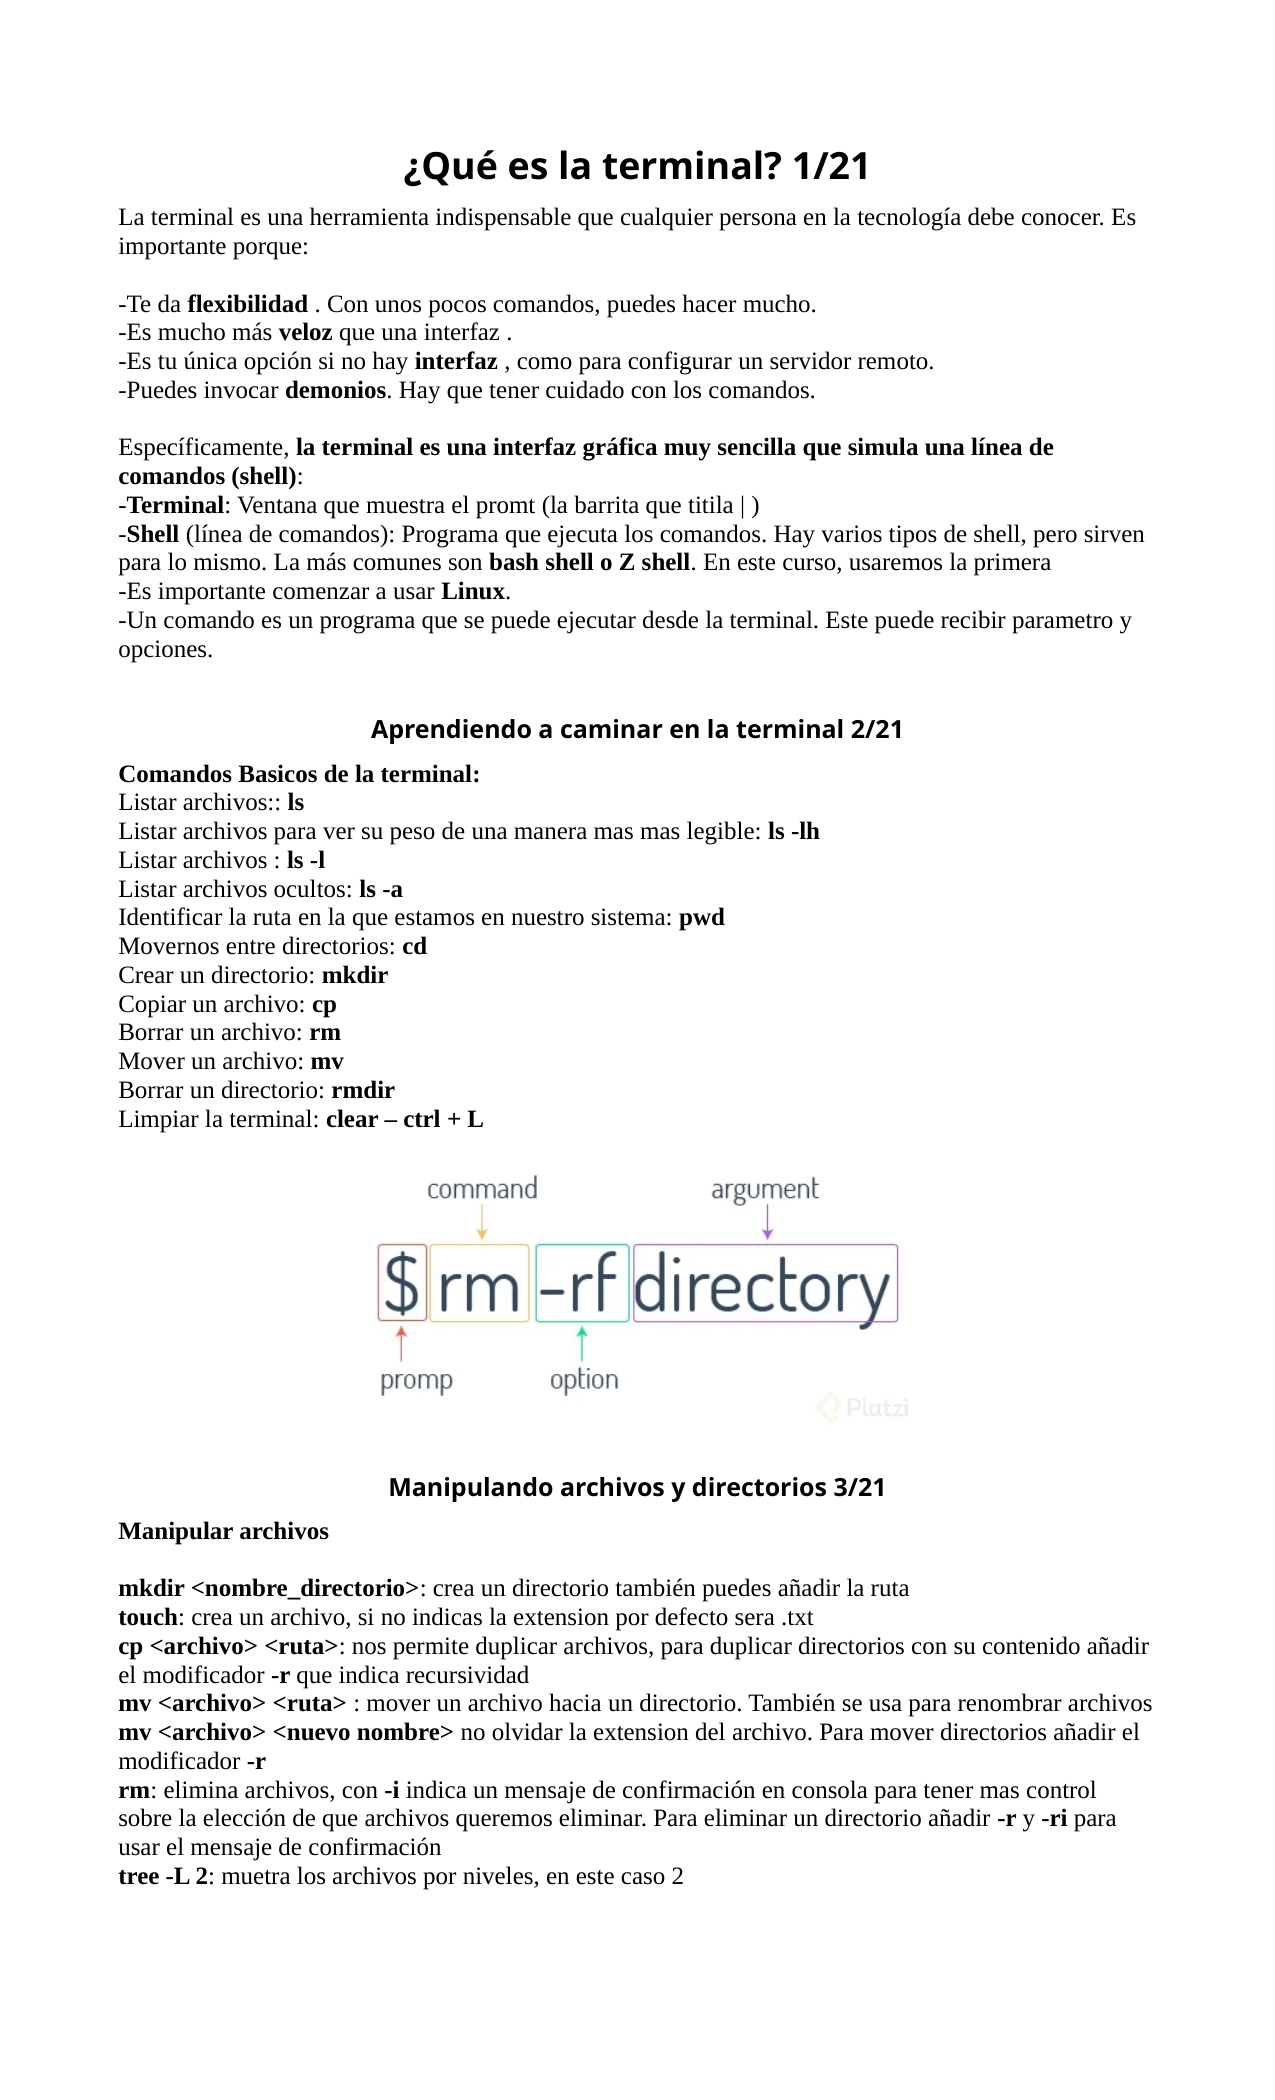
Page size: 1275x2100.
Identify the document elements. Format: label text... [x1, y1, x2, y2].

text -Es importante comenzar a usar Linux. [118, 576, 1157, 605]
text touch: crea un archivo, si no indicas la extension por defecto sera .txt [118, 1602, 1157, 1631]
text Listar archivos ocultos: ls -a [118, 874, 1157, 902]
text -Es mucho más veloz que una interfaz . [118, 317, 1157, 346]
text Crear un directorio: mkdir [118, 960, 1157, 989]
text rm: elimina archivos, con -i indica un mensaje de confirmación en consola para tener mas control sobre la elección de que archivos queremos eliminar. Para eliminar un directorio añadir -r y -ri para usar el mensaje de confirmación [118, 1775, 1157, 1861]
text -Te da flexibilidad . Con unos pocos comandos, puedes hacer mucho. [118, 289, 1157, 317]
text Manipular archivos [118, 1516, 1157, 1545]
text Copiar un archivo: cp [118, 989, 1157, 1017]
text Limpiar la terminal: clear – ctrl + L [118, 1104, 1157, 1132]
text -Un comando es un programa que se puede ejecutar desde la terminal. Este puede recibir parametro y opciones. [118, 605, 1157, 662]
text -Terminal: Ventana que muestra el promt (la barrita que titila | ) [118, 490, 1157, 519]
text -Puedes invocar demonios. Hay que tener cuidado con los comandos. [118, 375, 1157, 404]
text Listar archivos:: ls [118, 787, 1157, 816]
text mkdir <nombre_directorio>: crea un directorio también puedes añadir la ruta [118, 1573, 1157, 1602]
text Borrar un archivo: rm [118, 1017, 1157, 1046]
text tree -L 2: muetra los archivos por niveles, en este caso 2 [118, 1861, 1157, 1890]
text mv <archivo> <ruta> : mover un archivo hacia un directorio. También se usa para renombrar archivos mv <archivo> <nuevo nombre> no olvidar la extension del archivo. Para mover directorios añadir el modificador -r [118, 1688, 1157, 1775]
text Comandos Basicos de la terminal: [118, 759, 1157, 787]
text Movernos entre directorios: cd [118, 931, 1157, 960]
text Borrar un directorio: rmdir [118, 1075, 1157, 1104]
text Listar archivos para ver su peso de una manera mas mas legible: ls -lh [118, 816, 1157, 845]
text -Es tu única opción si no hay interfaz , como para configurar un servidor remoto. [118, 346, 1157, 375]
text -Shell (línea de comandos): Programa que ejecuta los comandos. Hay varios tipos de shell, pero sirven para lo mismo. La más comunes son bash shell o Z shell. En este curso, usaremos la primera [118, 519, 1157, 576]
subtitle Aprendiendo a caminar en la terminal 2/21 [118, 712, 1157, 746]
text Específicamente, la terminal es una interfaz gráfica muy sencilla que simula una línea de comandos (shell): [118, 432, 1157, 490]
subtitle ¿Qué es la terminal? 1/21 [118, 139, 1157, 190]
subtitle Manipulando archivos y directorios 3/21 [118, 1469, 1157, 1503]
text Identificar la ruta en la que estamos en nuestro sistema: pwd [118, 902, 1157, 931]
text Mover un archivo: mv [118, 1046, 1157, 1075]
text cp <archivo> <ruta>: nos permite duplicar archivos, para duplicar directorios con su contenido añadir el modificador -r que indica recursividad [118, 1631, 1157, 1688]
text Listar archivos : ls -l [118, 845, 1157, 874]
picture [362, 1161, 914, 1426]
text La terminal es una herramienta indispensable que cualquier persona en la tecnología debe conocer. Es importante porque: [118, 202, 1157, 260]
